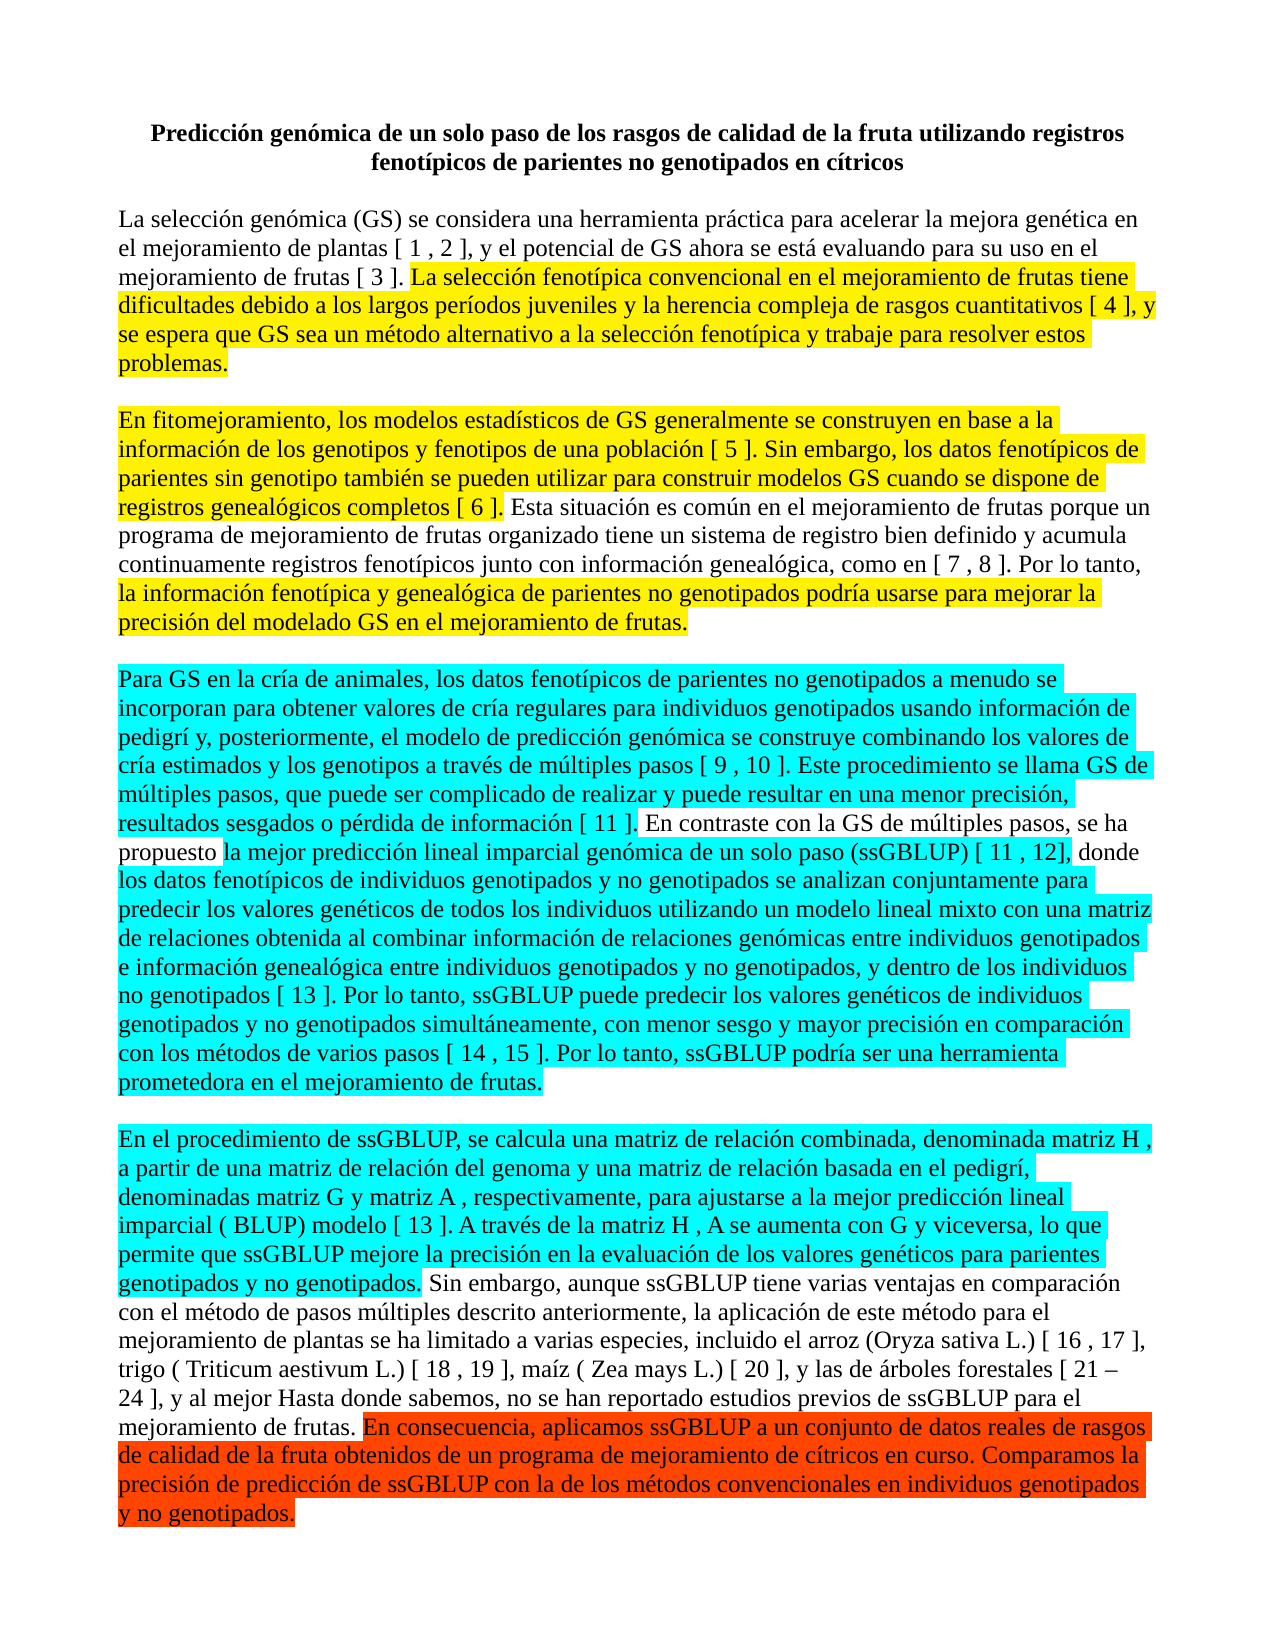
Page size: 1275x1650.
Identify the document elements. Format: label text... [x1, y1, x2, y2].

text Predicción genómica de un solo paso de los rasgos de calidad de la fruta utilizando registros fenotípicos de parientes no genotipados en cítricos [118, 118, 1157, 176]
text En el procedimiento de ssGBLUP, se calcula una matriz de relación combinada, denominada matriz H , a partir de una matriz de relación del genoma y una matriz de relación basada en el pedigrí, denominadas matriz G y matriz A , respectivamente, para ajustarse a la mejor predicción lineal imparcial ( BLUP) modelo [ 13 ]. A través de la matriz H , A se aumenta con G y viceversa, lo que permite que ssGBLUP mejore la precisión en la evaluación de los valores genéticos para parientes genotipados y no genotipados. Sin embargo, aunque ssGBLUP tiene varias ventajas en comparación con el método de pasos múltiples descrito anteriormente, la aplicación de este método para el mejoramiento de plantas se ha limitado a varias especies, incluido el arroz (Oryza sativa L.) [ 16 , 17 ], trigo ( Triticum aestivum L.) [ 18 , 19 ], maíz ( Zea mays L.) [ 20 ], y las de árboles forestales [ 21 – 24 ], y al mejor Hasta donde sabemos, no se han reportado estudios previos de ssGBLUP para el mejoramiento de frutas. En consecuencia, aplicamos ssGBLUP a un conjunto de datos reales de rasgos de calidad de la fruta obtenidos de un programa de mejoramiento de cítricos en curso. Comparamos la precisión de predicción de ssGBLUP con la de los métodos convencionales en individuos genotipados y no genotipados. [118, 1124, 1157, 1527]
text En fitomejoramiento, los modelos estadísticos de GS generalmente se construyen en base a la información de los genotipos y fenotipos de una población [ 5 ]. Sin embargo, los datos fenotípicos de parientes sin genotipo también se pueden utilizar para construir modelos GS cuando se dispone de registros genealógicos completos [ 6 ]. Esta situación es común en el mejoramiento de frutas porque un programa de mejoramiento de frutas organizado tiene un sistema de registro bien definido y acumula continuamente registros fenotípicos junto con información genealógica, como en [ 7 , 8 ]. Por lo tanto, la información fenotípica y genealógica de parientes no genotipados podría usarse para mejorar la precisión del modelado GS en el mejoramiento de frutas. [118, 406, 1157, 636]
text Para GS en la cría de animales, los datos fenotípicos de parientes no genotipados a menudo se incorporan para obtener valores de cría regulares para individuos genotipados usando información de pedigrí y, posteriormente, el modelo de predicción genómica se construye combinando los valores de cría estimados y los genotipos a través de múltiples pasos [ 9 , 10 ]. Este procedimiento se llama GS de múltiples pasos, que puede ser complicado de realizar y puede resultar en una menor precisión, resultados sesgados o pérdida de información [ 11 ]. En contraste con la GS de múltiples pasos, se ha propuesto la mejor predicción lineal imparcial genómica de un solo paso (ssGBLUP) [ 11 , 12], donde los datos fenotípicos de individuos genotipados y no genotipados se analizan conjuntamente para predecir los valores genéticos de todos los individuos utilizando un modelo lineal mixto con una matriz de relaciones obtenida al combinar información de relaciones genómicas entre individuos genotipados e información genealógica entre individuos genotipados y no genotipados, y dentro de los individuos no genotipados [ 13 ]. Por lo tanto, ssGBLUP puede predecir los valores genéticos de individuos genotipados y no genotipados simultáneamente, con menor sesgo y mayor precisión en comparación con los métodos de varios pasos [ 14 , 15 ]. Por lo tanto, ssGBLUP podría ser una herramienta prometedora en el mejoramiento de frutas. [118, 664, 1157, 1096]
text La selección genómica (GS) se considera una herramienta práctica para acelerar la mejora genética en el mejoramiento de plantas [ 1 , 2 ], y el potencial de GS ahora se está evaluando para su uso en el mejoramiento de frutas [ 3 ]. La selección fenotípica convencional en el mejoramiento de frutas tiene dificultades debido a los largos períodos juveniles y la herencia compleja de rasgos cuantitativos [ 4 ], y se espera que GS sea un método alternativo a la selección fenotípica y trabaje para resolver estos problemas. [118, 204, 1157, 377]
